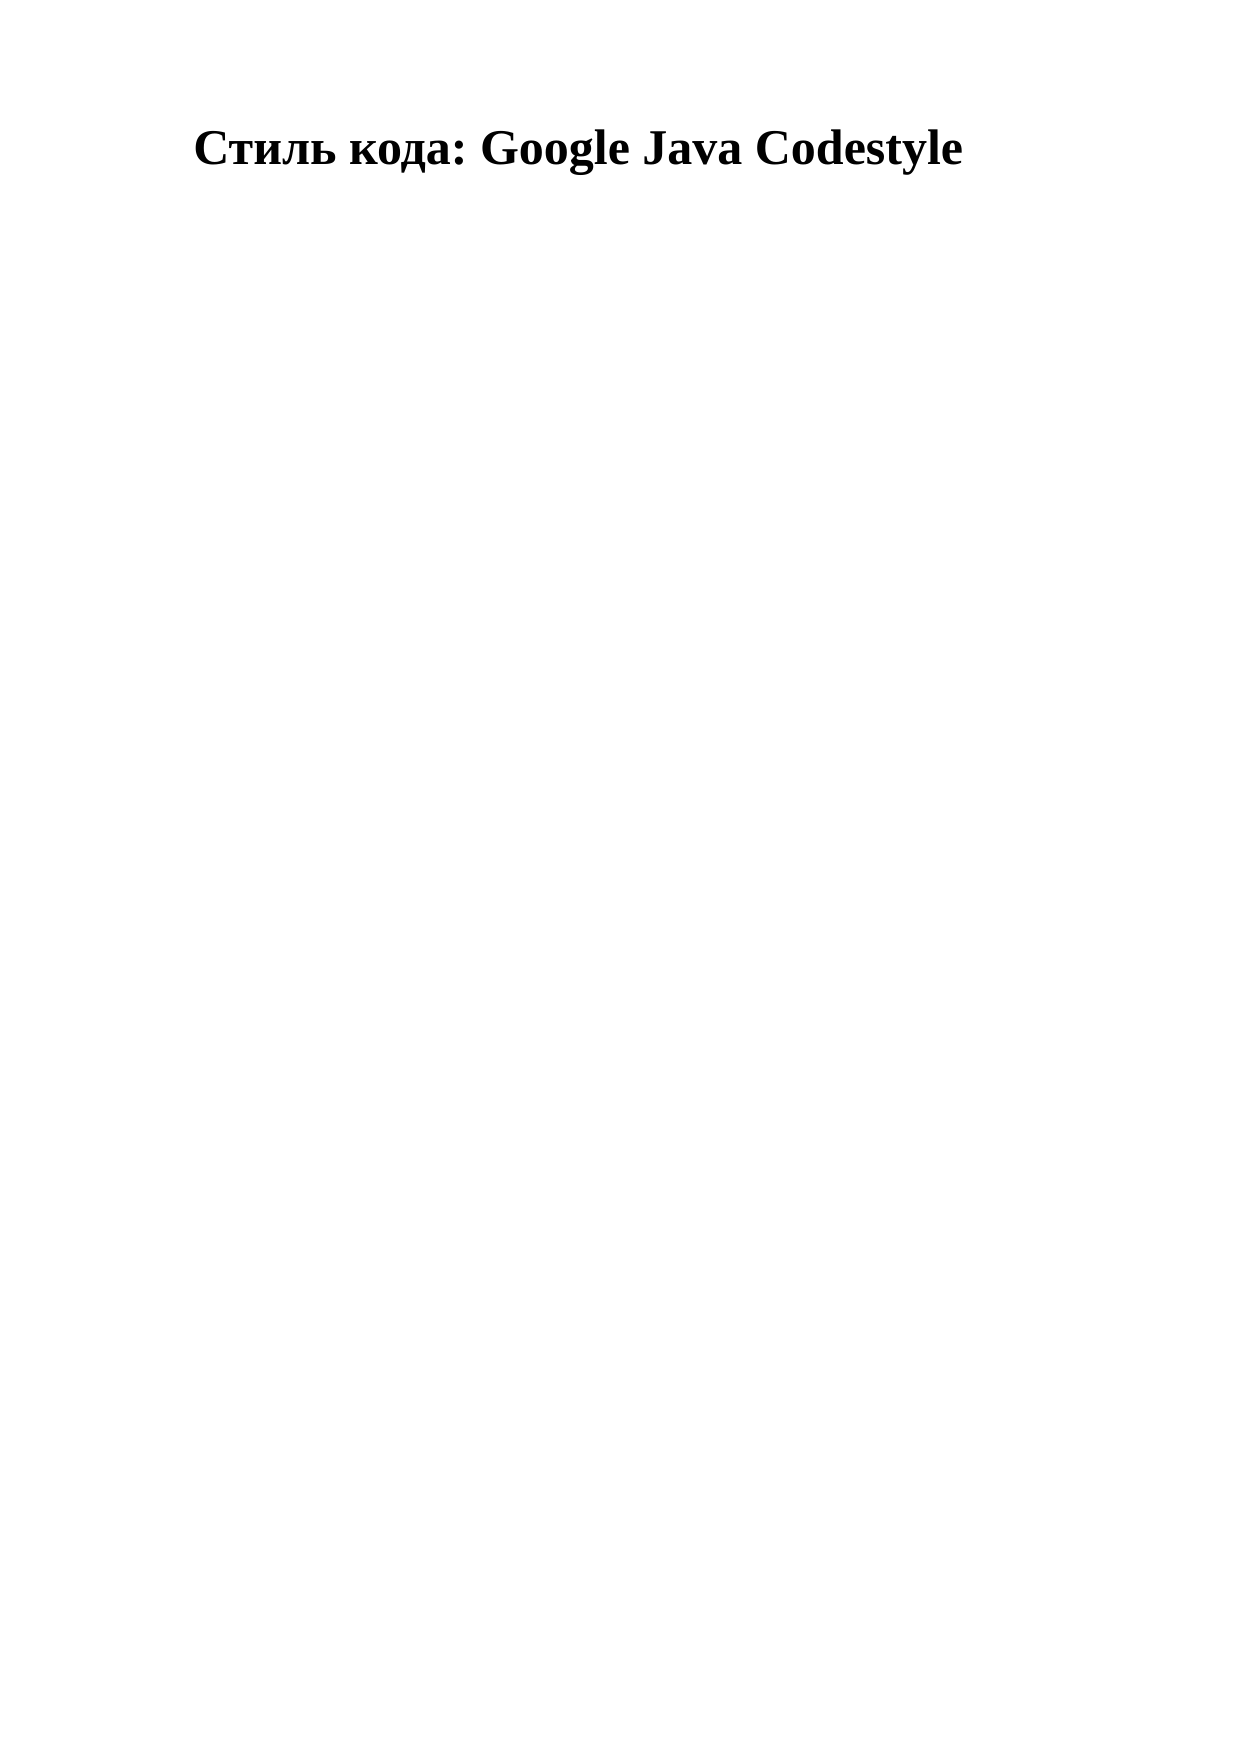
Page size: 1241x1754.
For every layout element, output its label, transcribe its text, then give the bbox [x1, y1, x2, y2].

list Стиль кода: Google Java Codestyle [156, 118, 1122, 176]
